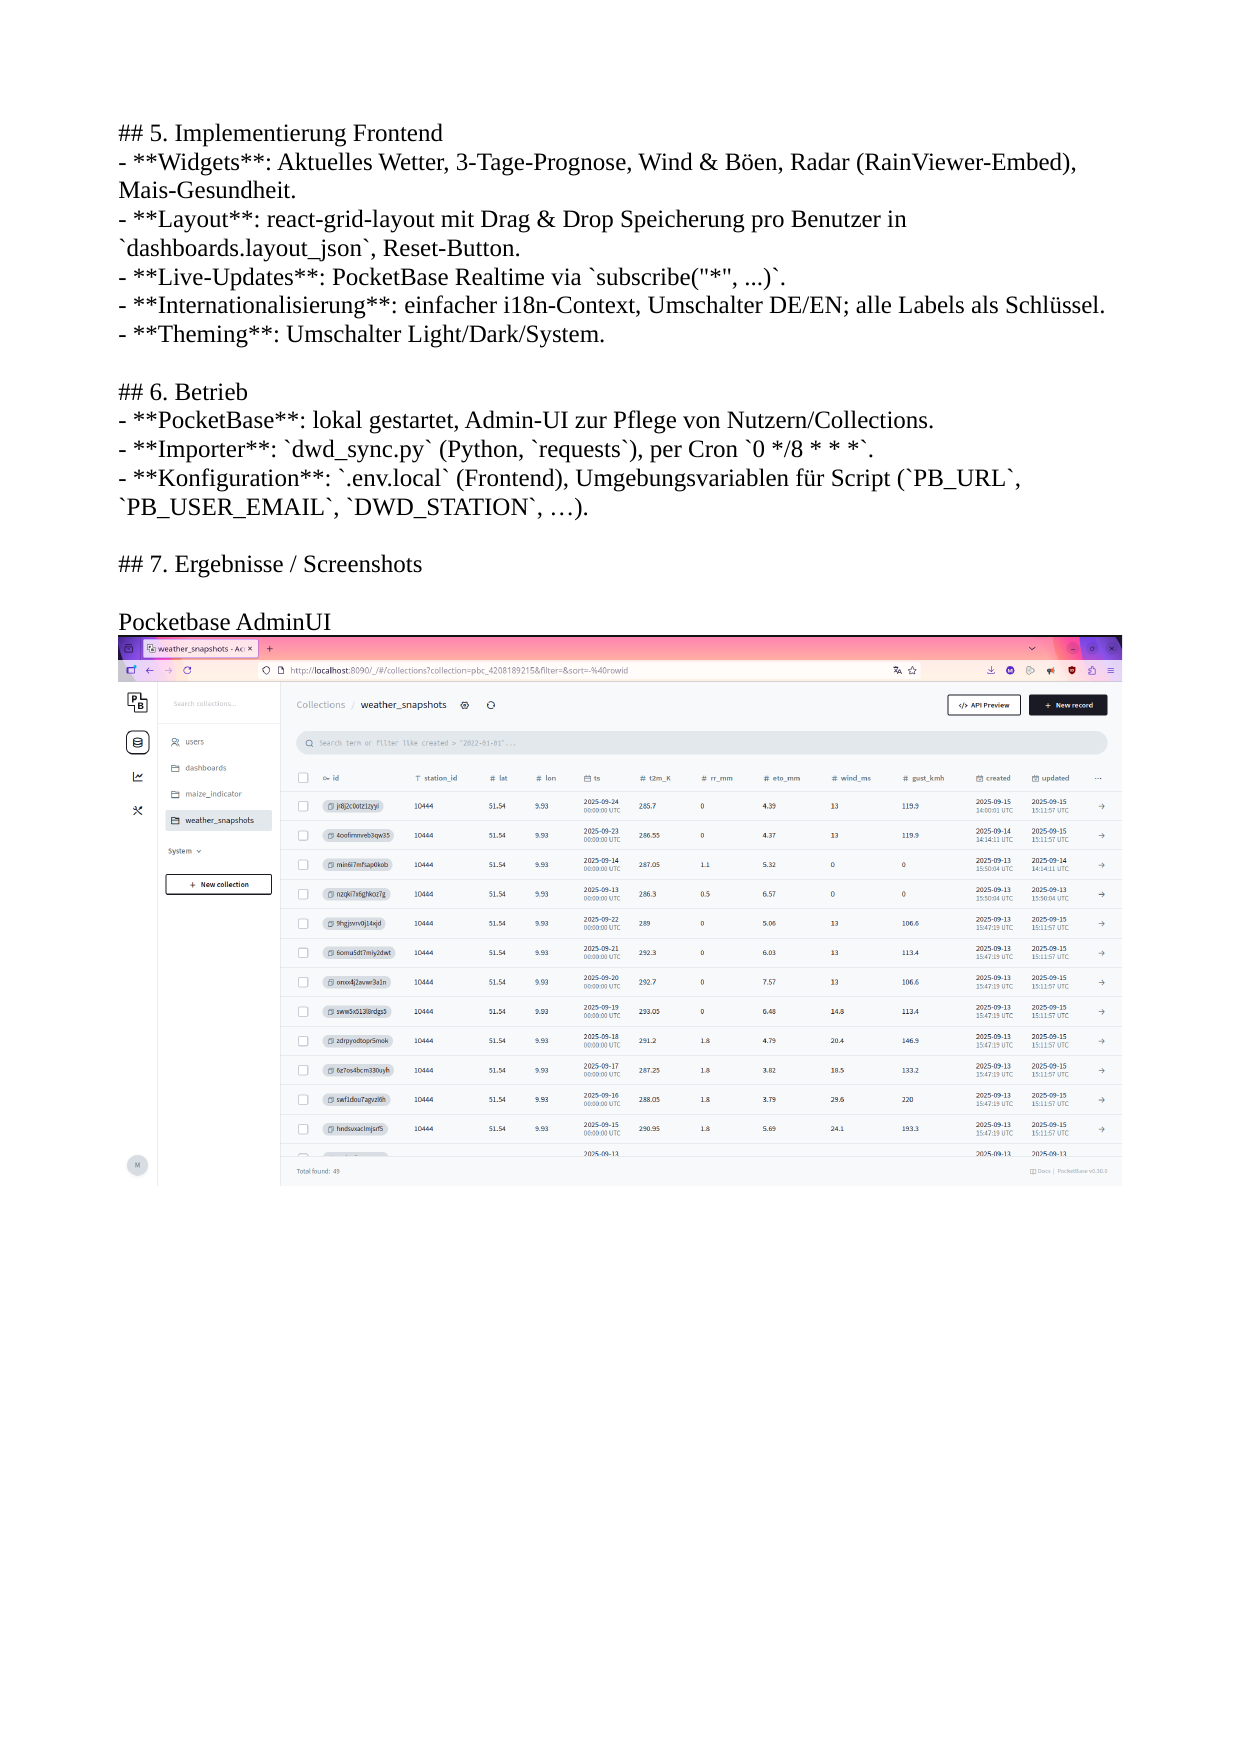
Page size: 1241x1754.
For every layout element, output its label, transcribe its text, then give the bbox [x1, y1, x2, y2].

text - **Theming**: Umschalter Light/Dark/System. [118, 319, 1122, 348]
text - **Konfiguration**: `.env.local` (Frontend), Umgebungsvariablen für Script (`PB_URL`, `PB_USER_EMAIL`, `DWD_STATION`, …). [118, 463, 1122, 521]
text ## 7. Ergebnisse / Screenshots [118, 549, 1122, 578]
text - **Widgets**: Aktuelles Wetter, 3-Tage-Prognose, Wind & Böen, Radar (RainViewer-Embed), Mais-Gesundheit. [118, 147, 1122, 204]
text - **Layout**: react-grid-layout mit Drag & Drop Speicherung pro Benutzer in `dashboards.layout_json`, Reset-Button. [118, 204, 1122, 262]
text - **Importer**: `dwd_sync.py` (Python, `requests`), per Cron `0 */8 * * *`. [118, 434, 1122, 463]
picture [118, 635, 1123, 1186]
text - **Internationalisierung**: einfacher i18n-Context, Umschalter DE/EN; alle Labels als Schlüssel. [118, 291, 1122, 319]
text Pocketbase AdminUI [118, 607, 1122, 635]
text ## 6. Betrieb [118, 377, 1122, 406]
text - **Live-Updates**: PocketBase Realtime via `subscribe("*", ...)`. [118, 262, 1122, 291]
text - **PocketBase**: lokal gestartet, Admin-UI zur Pflege von Nutzern/Collections. [118, 406, 1122, 434]
text ## 5. Implementierung Frontend [118, 118, 1122, 147]
